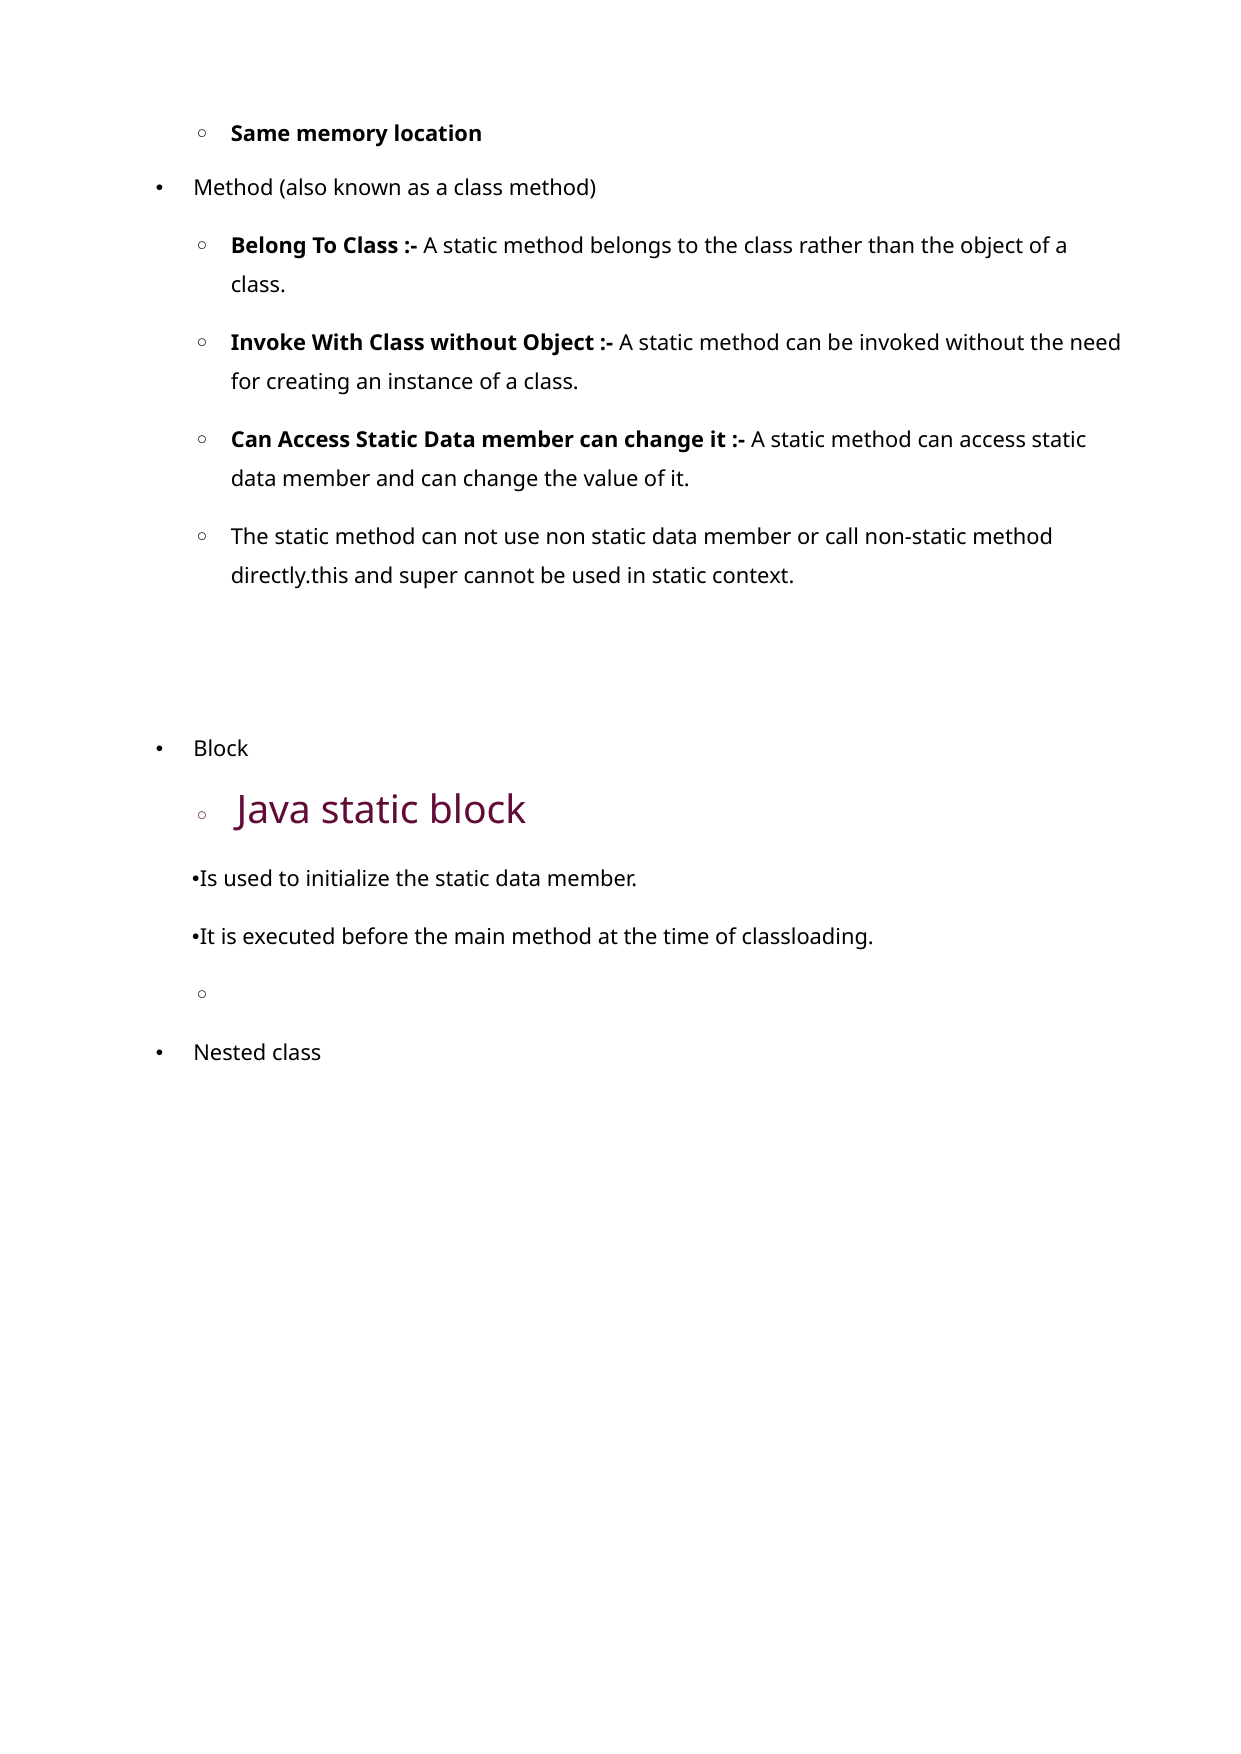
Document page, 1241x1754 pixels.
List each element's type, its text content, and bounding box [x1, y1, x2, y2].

list Method (also known as a class method) [156, 163, 1122, 202]
list Same memory location [193, 118, 1122, 148]
list The static method can not use non static data member or call non-static method directly.this and super cannot be used in static context. [193, 511, 1122, 589]
list Invoke With Class without Object :- A static method can be invoked without the need for creating an instance of a class. [193, 318, 1122, 396]
list It is executed before the main method at the time of classloading. [118, 912, 1122, 951]
list Can Access Static Data member can change it :- A static method can access static data member and can change the value of it. [193, 414, 1122, 493]
list Belong To Class :- A static method belongs to the class rather than the object of a class. [193, 221, 1122, 299]
list Block [156, 724, 1122, 763]
list Is used to initialize the static data member. [118, 854, 1122, 893]
subtitle Java static block [193, 782, 1122, 835]
list Nested class [156, 1027, 1122, 1066]
